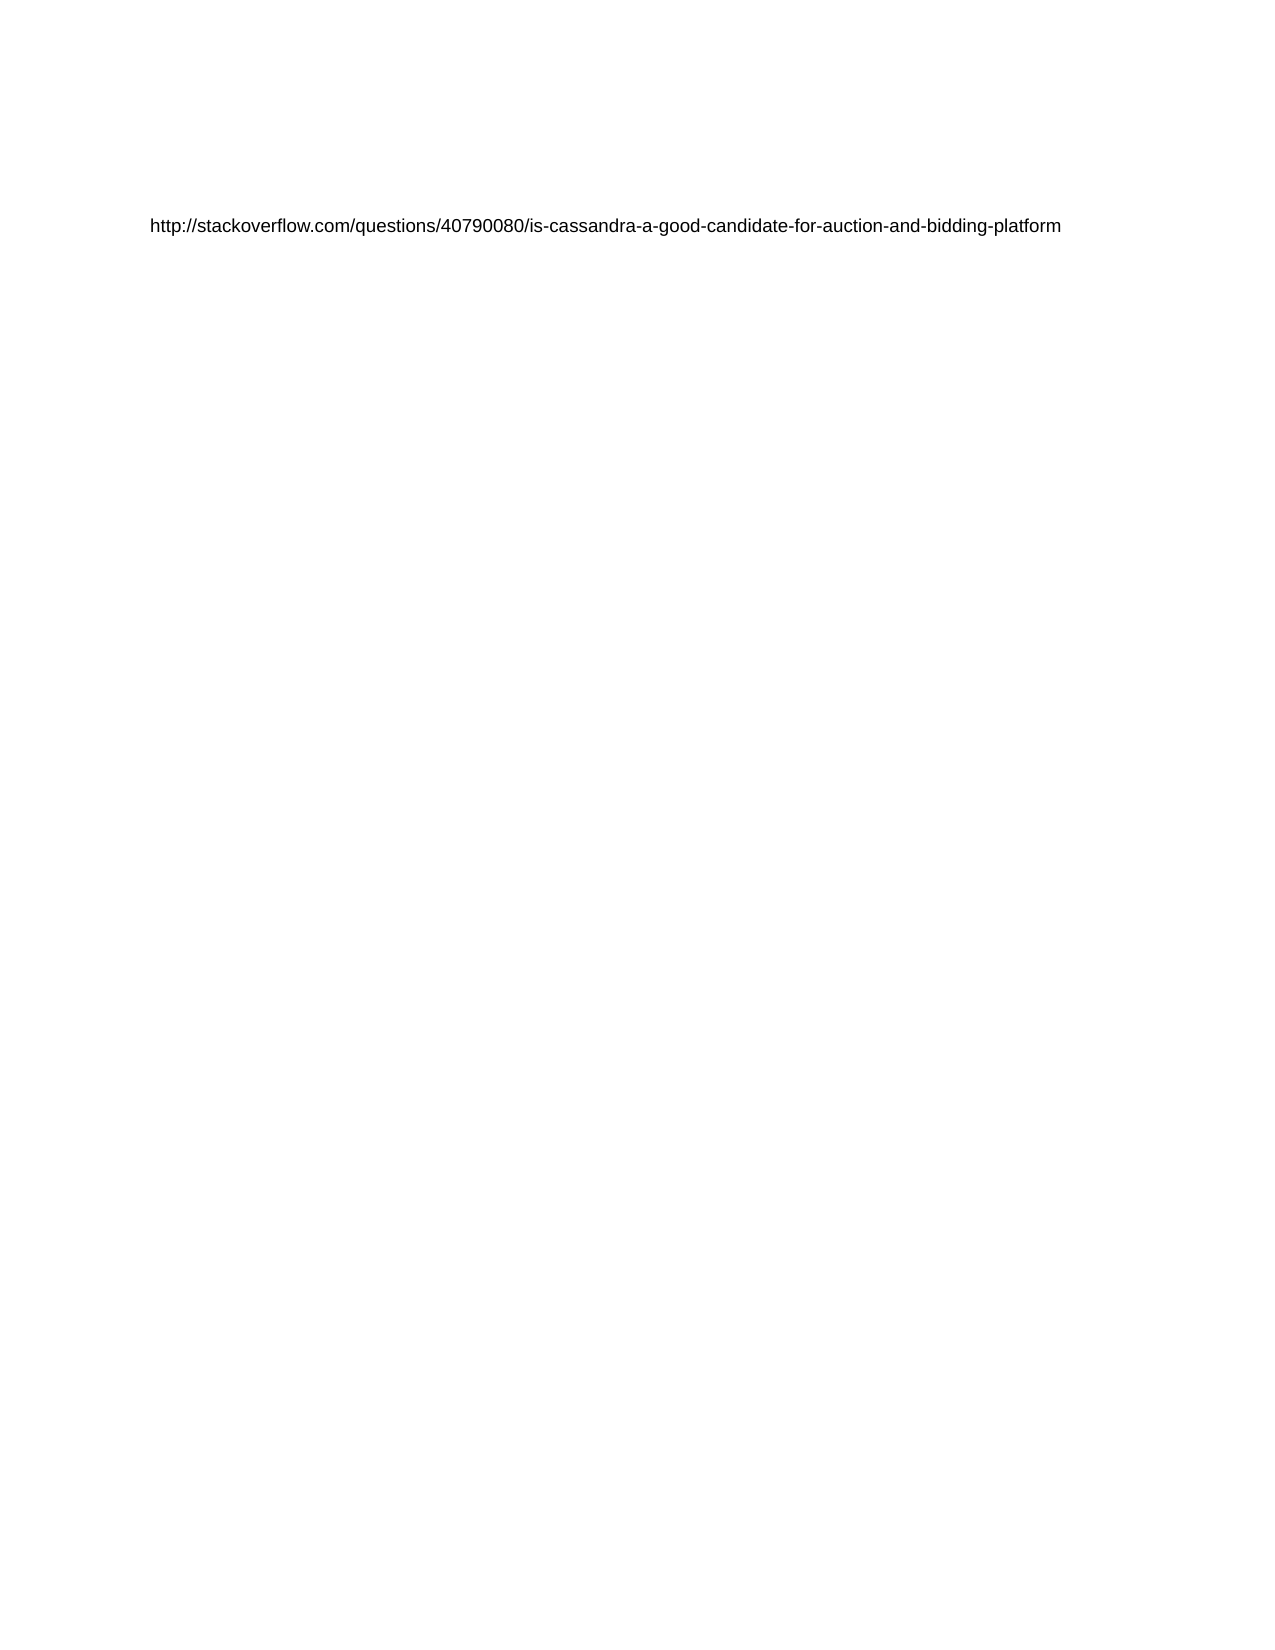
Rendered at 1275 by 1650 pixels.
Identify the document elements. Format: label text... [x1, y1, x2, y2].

list http://stackoverflow.com/questions/40790080/is-cassandra-a-good-candidate-for-auction-and-bidding-platform [150, 214, 1125, 236]
